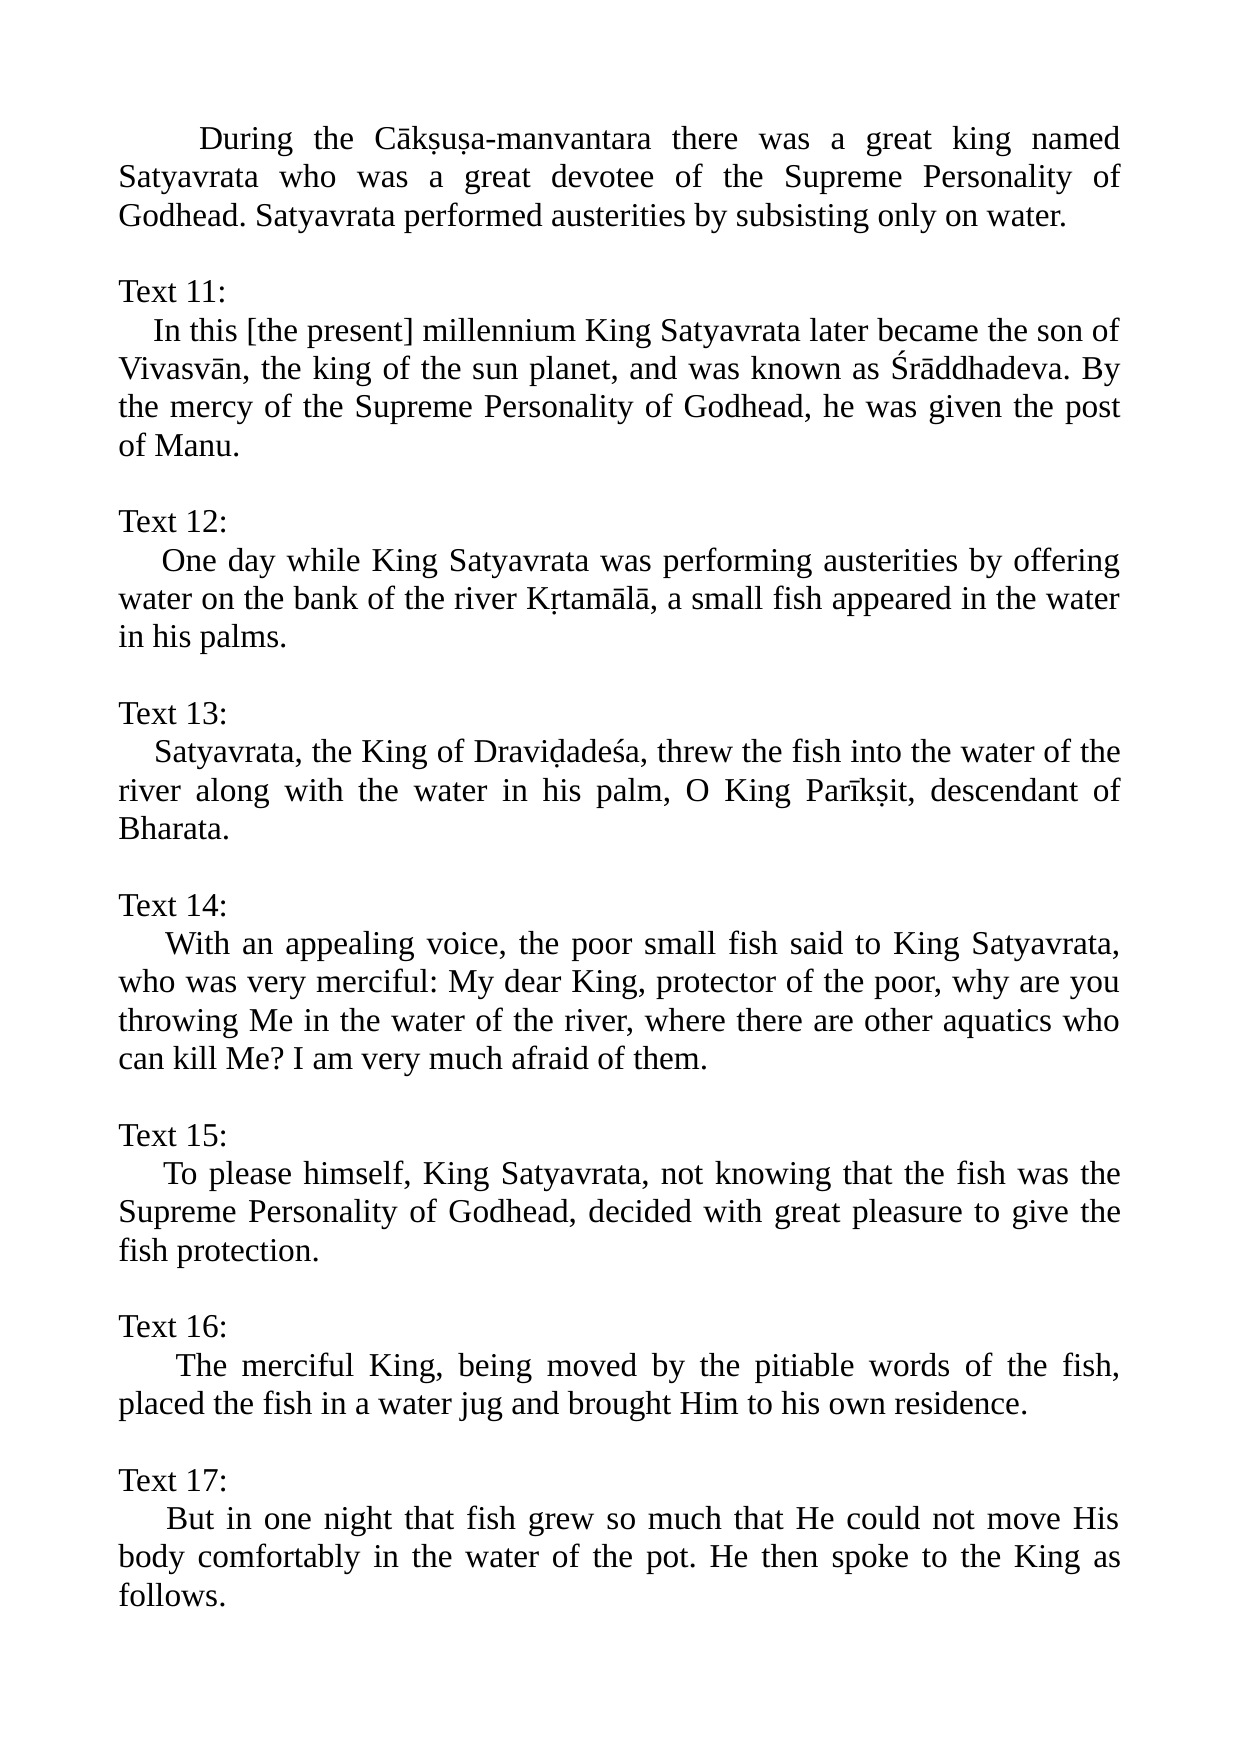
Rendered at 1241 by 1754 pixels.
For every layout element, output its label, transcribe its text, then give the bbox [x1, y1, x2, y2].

text With an appealing voice, the poor small fish said to King Satyavrata, who was very merciful: My dear King, protector of the poor, why are you throwing Me in the water of the river, where there are other aquatics who can kill Me? I am very much afraid of them. [118, 923, 1122, 1076]
text Text 14: [118, 885, 1122, 923]
text Text 16: [118, 1306, 1122, 1345]
text One day while King Satyavrata was performing austerities by offering water on the bank of the river Kṛtamālā, a small fish appeared in the water in his palms. [118, 540, 1122, 655]
text To please himself, King Satyavrata, not knowing that the fish was the Supreme Personality of Godhead, decided with great pleasure to give the fish protection. [118, 1153, 1122, 1268]
text But in one night that fish grew so much that He could not move His body comfortably in the water of the pot. He then spoke to the King as follows. [118, 1498, 1122, 1613]
text Text 15: [118, 1115, 1122, 1153]
text In this [the present] millennium King Satyavrata later became the son of Vivasvān, the king of the sun planet, and was known as Śrāddhadeva. By the mercy of the Supreme Personality of Godhead, he was given the post of Manu. [118, 310, 1122, 463]
text The merciful King, being moved by the pitiable words of the fish, placed the fish in a water jug and brought Him to his own residence. [118, 1345, 1122, 1421]
text During the Cākṣuṣa-manvantara there was a great king named Satyavrata who was a great devotee of the Supreme Personality of Godhead. Satyavrata performed austerities by subsisting only on water. [118, 118, 1122, 233]
text Satyavrata, the King of Draviḍadeśa, threw the fish into the water of the river along with the water in his palm, O King Parīkṣit, descendant of Bharata. [118, 731, 1122, 846]
text Text 17: [118, 1460, 1122, 1498]
text Text 13: [118, 693, 1122, 731]
text Text 12: [118, 501, 1122, 540]
text Text 11: [118, 271, 1122, 310]
